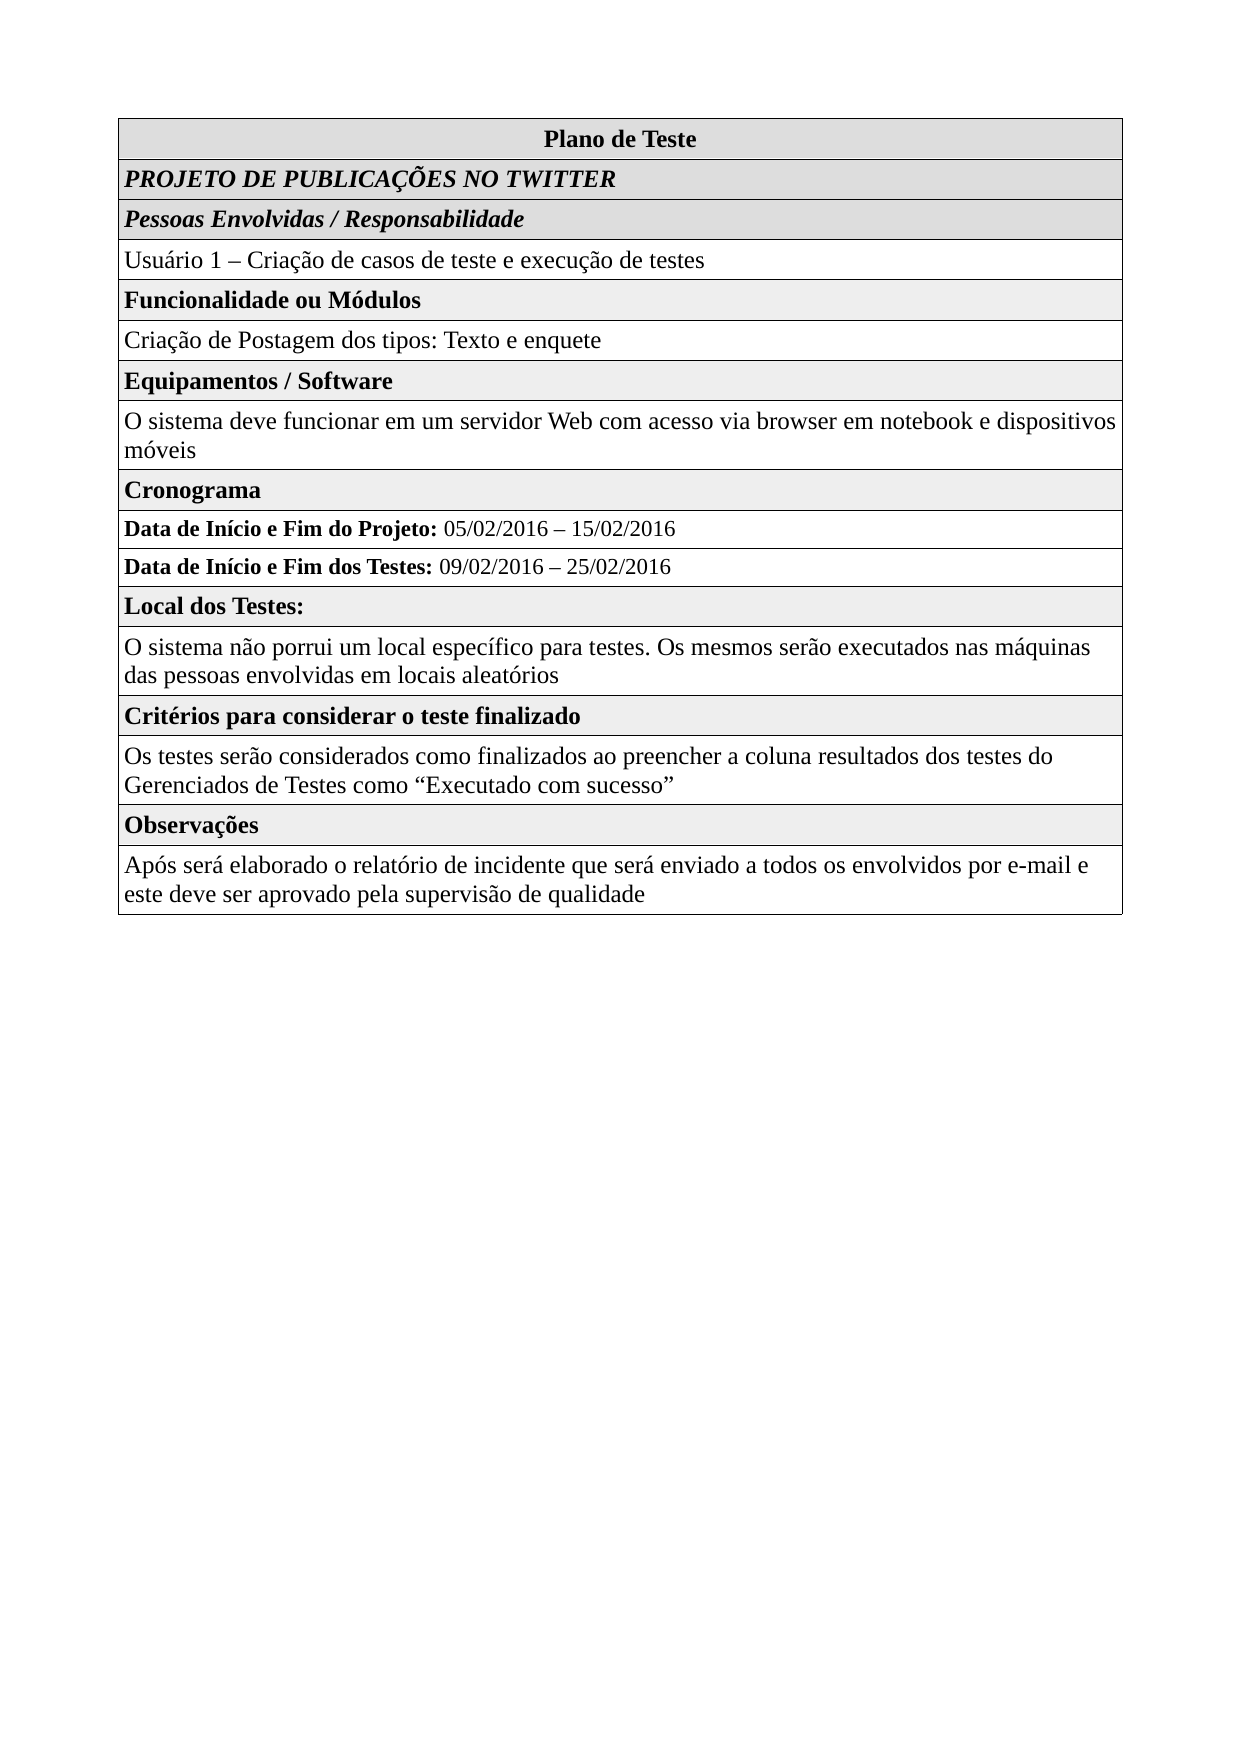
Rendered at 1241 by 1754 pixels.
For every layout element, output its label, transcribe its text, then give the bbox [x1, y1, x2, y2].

table_cell Funcionalidade ou Módulos [119, 280, 1122, 320]
table_header Plano de Teste [119, 119, 1122, 158]
table_cell Data de Início e Fim dos Testes: 09/02/2016 – 25/02/2016 [119, 549, 1122, 586]
table_cell Após será elaborado o relatório de incidente que será enviado a todos os envolvidos por e-mail e este deve ser aprovado pela supervisão de qualidade [119, 846, 1122, 914]
table_cell O sistema deve funcionar em um servidor Web com acesso via browser em notebook e dispositivos móveis [119, 401, 1122, 469]
table_cell Pessoas Envolvidas / Responsabilidade [119, 200, 1122, 239]
table_cell Criação de Postagem dos tipos: Texto e enquete [119, 321, 1122, 360]
table_cell Data de Início e Fim do Projeto: 05/02/2016 – 15/02/2016 [119, 511, 1122, 548]
table_cell Os testes serão considerados como finalizados ao preencher a coluna resultados dos testes do Gerenciados de Testes como “Executado com sucesso” [119, 736, 1122, 804]
table_cell O sistema não porrui um local específico para testes. Os mesmos serão executados nas máquinas das pessoas envolvidas em locais aleatórios [119, 627, 1122, 695]
table_cell Usuário 1 – Criação de casos de teste e execução de testes [119, 240, 1122, 279]
table_cell PROJETO DE PUBLICAÇÕES NO TWITTER [119, 160, 1122, 199]
table_cell Critérios para considerar o teste finalizado [119, 696, 1122, 735]
table_cell Local dos Testes: [119, 587, 1122, 626]
table_cell Cronograma [119, 470, 1122, 510]
table_cell Equipamentos / Software [119, 361, 1122, 400]
table_cell Observações [119, 805, 1122, 844]
